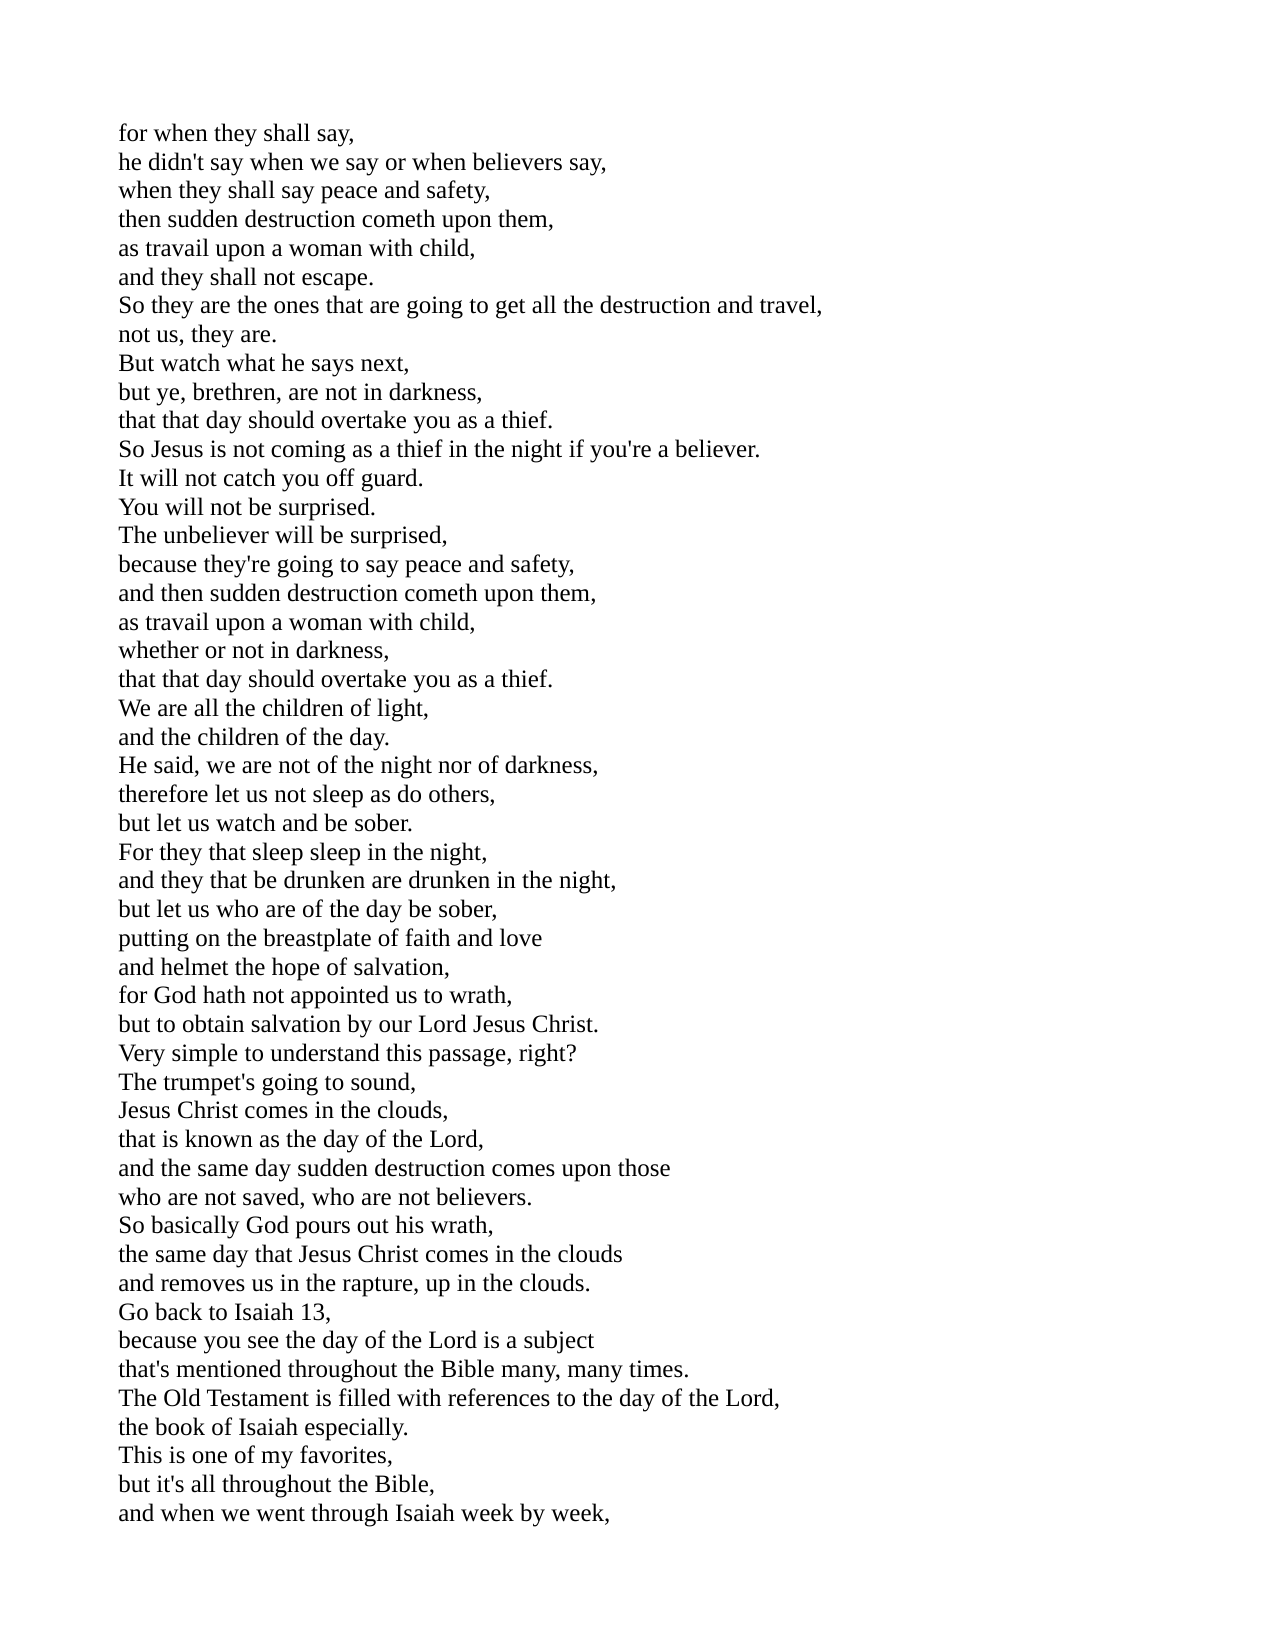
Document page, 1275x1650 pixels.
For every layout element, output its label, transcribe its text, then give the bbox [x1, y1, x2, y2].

text He said, we are not of the night nor of darkness, [118, 751, 1157, 779]
text But watch what he says next, [118, 348, 1157, 377]
text then sudden destruction cometh upon them, [118, 204, 1157, 233]
text So Jesus is not coming as a thief in the night if you're a believer. [118, 434, 1157, 463]
text This is one of my favorites, [118, 1441, 1157, 1469]
text We are all the children of light, [118, 693, 1157, 722]
text the book of Isaiah especially. [118, 1412, 1157, 1441]
text So they are the ones that are going to get all the destruction and travel, [118, 291, 1157, 319]
text The unbeliever will be surprised, [118, 521, 1157, 549]
text who are not saved, who are not believers. [118, 1182, 1157, 1211]
text and they shall not escape. [118, 262, 1157, 291]
text that that day should overtake you as a thief. [118, 406, 1157, 434]
text for when they shall say, [118, 118, 1157, 147]
text because you see the day of the Lord is a subject [118, 1326, 1157, 1354]
text and the children of the day. [118, 722, 1157, 751]
text not us, they are. [118, 319, 1157, 348]
text and when we went through Isaiah week by week, [118, 1498, 1157, 1527]
text and removes us in the rapture, up in the clouds. [118, 1268, 1157, 1297]
text whether or not in darkness, [118, 636, 1157, 664]
text and then sudden destruction cometh upon them, [118, 578, 1157, 607]
text The Old Testament is filled with references to the day of the Lord, [118, 1383, 1157, 1412]
text he didn't say when we say or when believers say, [118, 147, 1157, 176]
text as travail upon a woman with child, [118, 607, 1157, 636]
text that that day should overtake you as a thief. [118, 664, 1157, 693]
text So basically God pours out his wrath, [118, 1211, 1157, 1239]
text It will not catch you off guard. [118, 463, 1157, 492]
text and helmet the hope of salvation, [118, 952, 1157, 981]
text that's mentioned throughout the Bible many, many times. [118, 1354, 1157, 1383]
text but let us who are of the day be sober, [118, 894, 1157, 923]
text as travail upon a woman with child, [118, 233, 1157, 262]
text when they shall say peace and safety, [118, 176, 1157, 204]
text but it's all throughout the Bible, [118, 1469, 1157, 1498]
text You will not be surprised. [118, 492, 1157, 521]
text putting on the breastplate of faith and love [118, 923, 1157, 952]
text The trumpet's going to sound, [118, 1067, 1157, 1096]
text but ye, brethren, are not in darkness, [118, 377, 1157, 406]
text for God hath not appointed us to wrath, [118, 981, 1157, 1009]
text For they that sleep sleep in the night, [118, 837, 1157, 866]
text therefore let us not sleep as do others, [118, 779, 1157, 808]
text Jesus Christ comes in the clouds, [118, 1096, 1157, 1124]
text the same day that Jesus Christ comes in the clouds [118, 1239, 1157, 1268]
text Very simple to understand this passage, right? [118, 1038, 1157, 1067]
text but to obtain salvation by our Lord Jesus Christ. [118, 1009, 1157, 1038]
text Go back to Isaiah 13, [118, 1297, 1157, 1326]
text that is known as the day of the Lord, [118, 1124, 1157, 1153]
text but let us watch and be sober. [118, 808, 1157, 837]
text because they're going to say peace and safety, [118, 549, 1157, 578]
text and the same day sudden destruction comes upon those [118, 1153, 1157, 1182]
text and they that be drunken are drunken in the night, [118, 866, 1157, 894]
